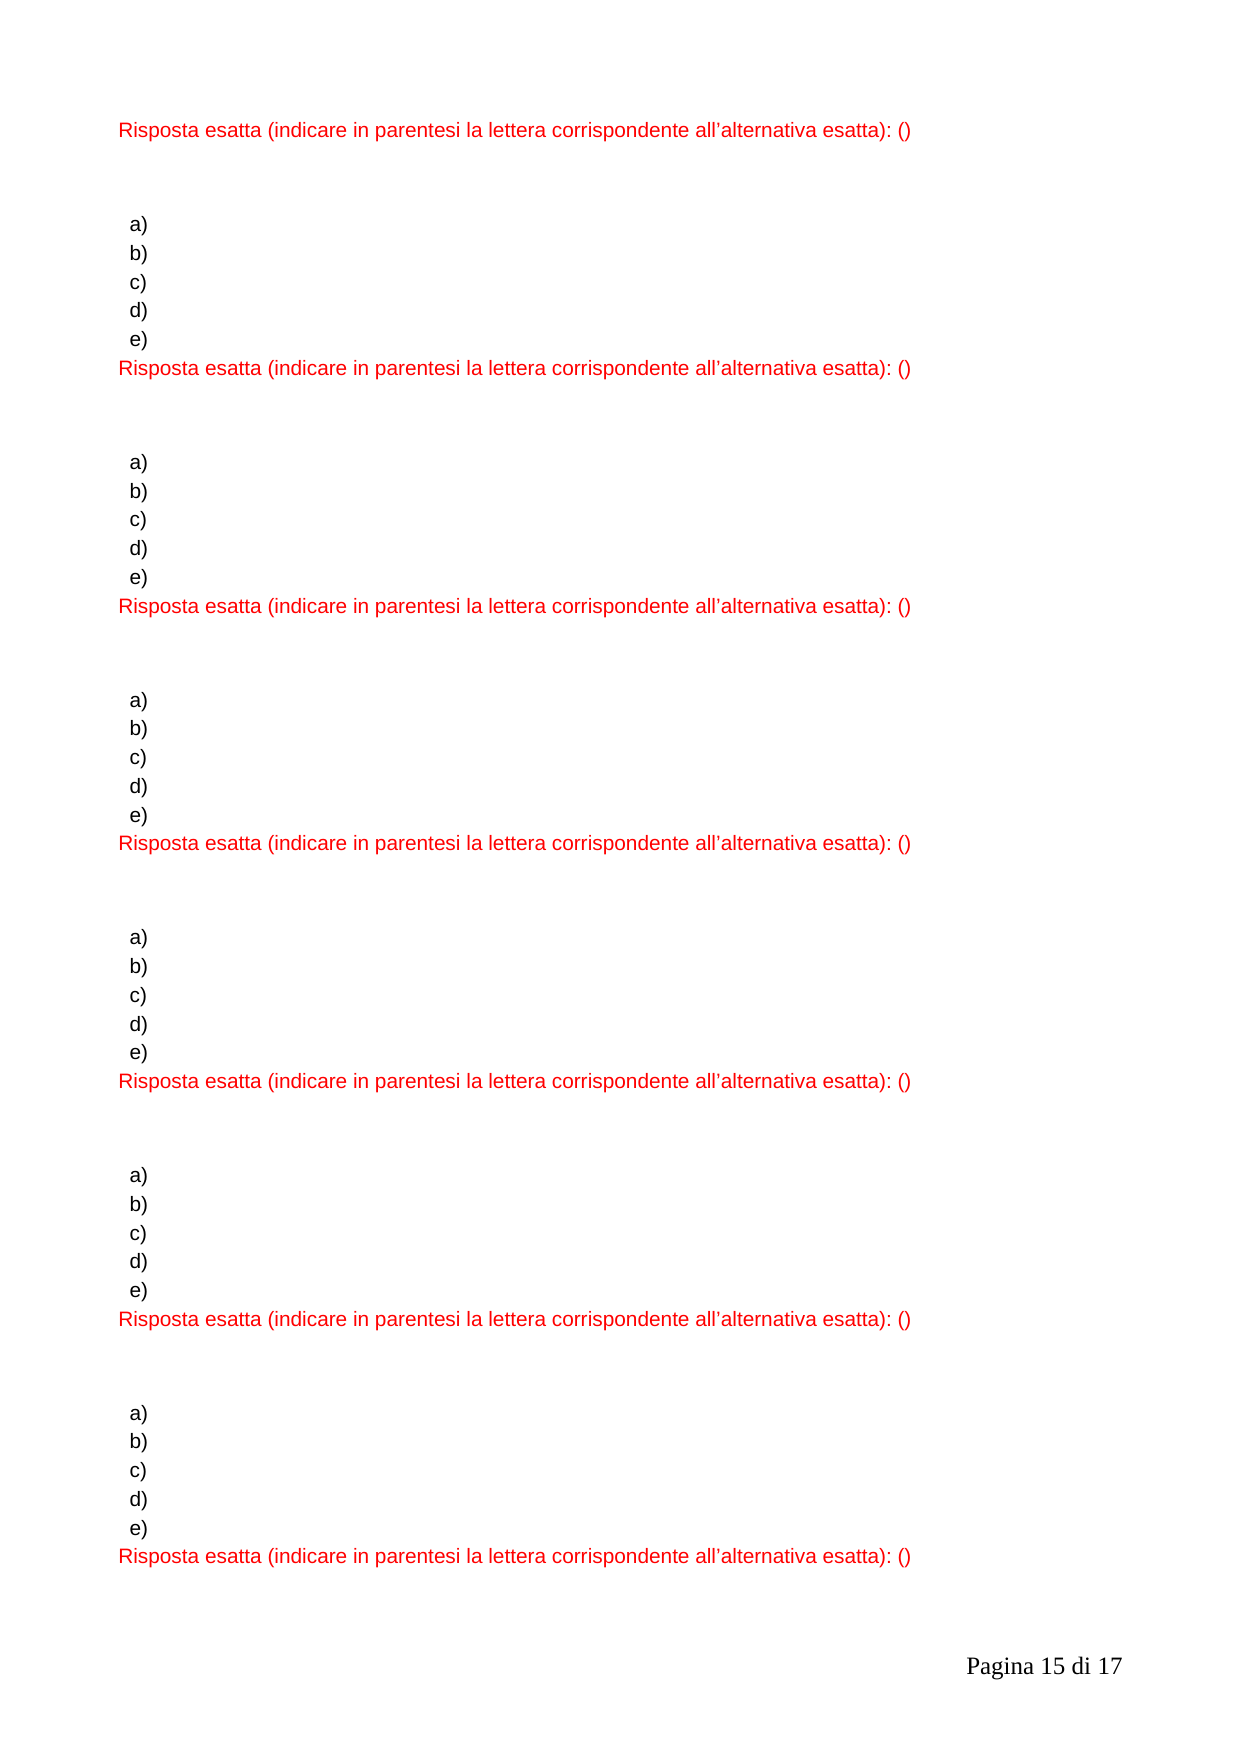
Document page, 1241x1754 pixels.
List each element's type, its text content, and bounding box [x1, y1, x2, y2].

table_cell [56, 437, 118, 478]
table_header [118, 884, 1142, 913]
table_cell [56, 1040, 118, 1069]
table_cell b) [118, 479, 159, 507]
table_cell [56, 327, 118, 356]
table_cell b) [118, 1192, 159, 1220]
table_cell [56, 270, 118, 298]
text Risposta esatta (indicare in parentesi la lettera corrispondente all’alternativa esatta): () [118, 1544, 1122, 1568]
table_cell d) [118, 774, 159, 802]
table_cell c) [118, 1220, 159, 1249]
table_header [118, 171, 1142, 199]
table_cell c) [118, 1458, 159, 1487]
table_cell [159, 1011, 1142, 1040]
text Risposta esatta (indicare in parentesi la lettera corrispondente all’alternativa esatta): () [118, 831, 1122, 855]
table_cell [159, 200, 1142, 241]
table_cell [159, 565, 1142, 593]
table_cell e) [118, 803, 159, 831]
table_cell [56, 675, 118, 716]
table_cell [56, 298, 118, 327]
table_cell [159, 803, 1142, 831]
table_cell [56, 716, 118, 745]
table_cell [56, 241, 118, 269]
table_cell [56, 1192, 118, 1220]
table_cell [159, 1249, 1142, 1278]
table_cell b) [118, 716, 159, 745]
table_cell d) [118, 1011, 159, 1040]
table_cell [56, 200, 118, 241]
table_cell b) [118, 954, 159, 983]
table_header [118, 646, 1142, 675]
table_cell [56, 1220, 118, 1249]
table_header 93 [56, 1359, 118, 1388]
table_cell c) [118, 507, 159, 536]
table_cell [159, 241, 1142, 269]
table_cell [159, 1458, 1142, 1487]
table_cell [56, 1388, 118, 1429]
table_cell a) [118, 1150, 159, 1192]
table_cell [159, 1150, 1142, 1192]
table_cell d) [118, 1249, 159, 1278]
table_cell [56, 507, 118, 536]
table_cell a) [118, 913, 159, 954]
table_cell [159, 745, 1142, 774]
table_cell a) [118, 675, 159, 716]
text Risposta esatta (indicare in parentesi la lettera corrispondente all’alternativa esatta): () [118, 1307, 1122, 1331]
table_cell [56, 1278, 118, 1307]
table_cell [159, 774, 1142, 802]
table_cell [159, 1220, 1142, 1249]
table_cell c) [118, 745, 159, 774]
table_cell [56, 1150, 118, 1192]
table_cell [159, 536, 1142, 565]
table_cell [159, 1192, 1142, 1220]
text Risposta esatta (indicare in parentesi la lettera corrispondente all’alternativa esatta): () [118, 593, 1122, 617]
table_cell e) [118, 1040, 159, 1069]
table_cell a) [118, 437, 159, 478]
table_cell [56, 565, 118, 593]
table_cell [159, 1388, 1142, 1429]
table_cell [159, 1429, 1142, 1458]
table_cell d) [118, 298, 159, 327]
table_cell [159, 1040, 1142, 1069]
text Risposta esatta (indicare in parentesi la lettera corrispondente all’alternativa esatta): () [118, 118, 1122, 142]
table_header 89 [56, 409, 118, 437]
table_cell b) [118, 241, 159, 269]
table_cell [159, 270, 1142, 298]
table_header 88 [56, 171, 118, 199]
table_header 91 [56, 884, 118, 913]
table_cell e) [118, 1516, 159, 1544]
table_cell [159, 437, 1142, 478]
table_cell [159, 1278, 1142, 1307]
table_cell [159, 675, 1142, 716]
table_cell [159, 298, 1142, 327]
table_cell b) [118, 1429, 159, 1458]
table_header 90 [56, 646, 118, 675]
table_cell [56, 983, 118, 1011]
table_cell [159, 1516, 1142, 1544]
table_header [118, 1122, 1142, 1150]
table_header 92 [56, 1122, 118, 1150]
table_cell [159, 913, 1142, 954]
table_cell [159, 716, 1142, 745]
table_cell [56, 913, 118, 954]
text Risposta esatta (indicare in parentesi la lettera corrispondente all’alternativa esatta): () [118, 1069, 1122, 1093]
table_header [118, 1359, 1142, 1388]
table_cell [56, 1458, 118, 1487]
table_cell [56, 1011, 118, 1040]
table_cell c) [118, 983, 159, 1011]
table_cell [159, 479, 1142, 507]
table_cell e) [118, 1278, 159, 1307]
table_cell [159, 507, 1142, 536]
table_cell [56, 954, 118, 983]
table_cell [56, 536, 118, 565]
table_cell e) [118, 565, 159, 593]
table_cell [56, 1516, 118, 1544]
table_cell d) [118, 536, 159, 565]
table_cell [159, 327, 1142, 356]
table_cell [56, 803, 118, 831]
table_cell [159, 983, 1142, 1011]
table_cell a) [118, 200, 159, 241]
table_header [118, 409, 1142, 437]
table_cell [56, 1487, 118, 1516]
table_cell e) [118, 327, 159, 356]
table_cell c) [118, 270, 159, 298]
table_cell [56, 1429, 118, 1458]
table_cell [159, 954, 1142, 983]
table_cell [159, 1487, 1142, 1516]
text Risposta esatta (indicare in parentesi la lettera corrispondente all’alternativa esatta): () [118, 356, 1122, 380]
table_cell [56, 479, 118, 507]
table_cell d) [118, 1487, 159, 1516]
table_cell a) [118, 1388, 159, 1429]
table_cell [56, 745, 118, 774]
table_cell [56, 1249, 118, 1278]
table_cell [56, 774, 118, 802]
